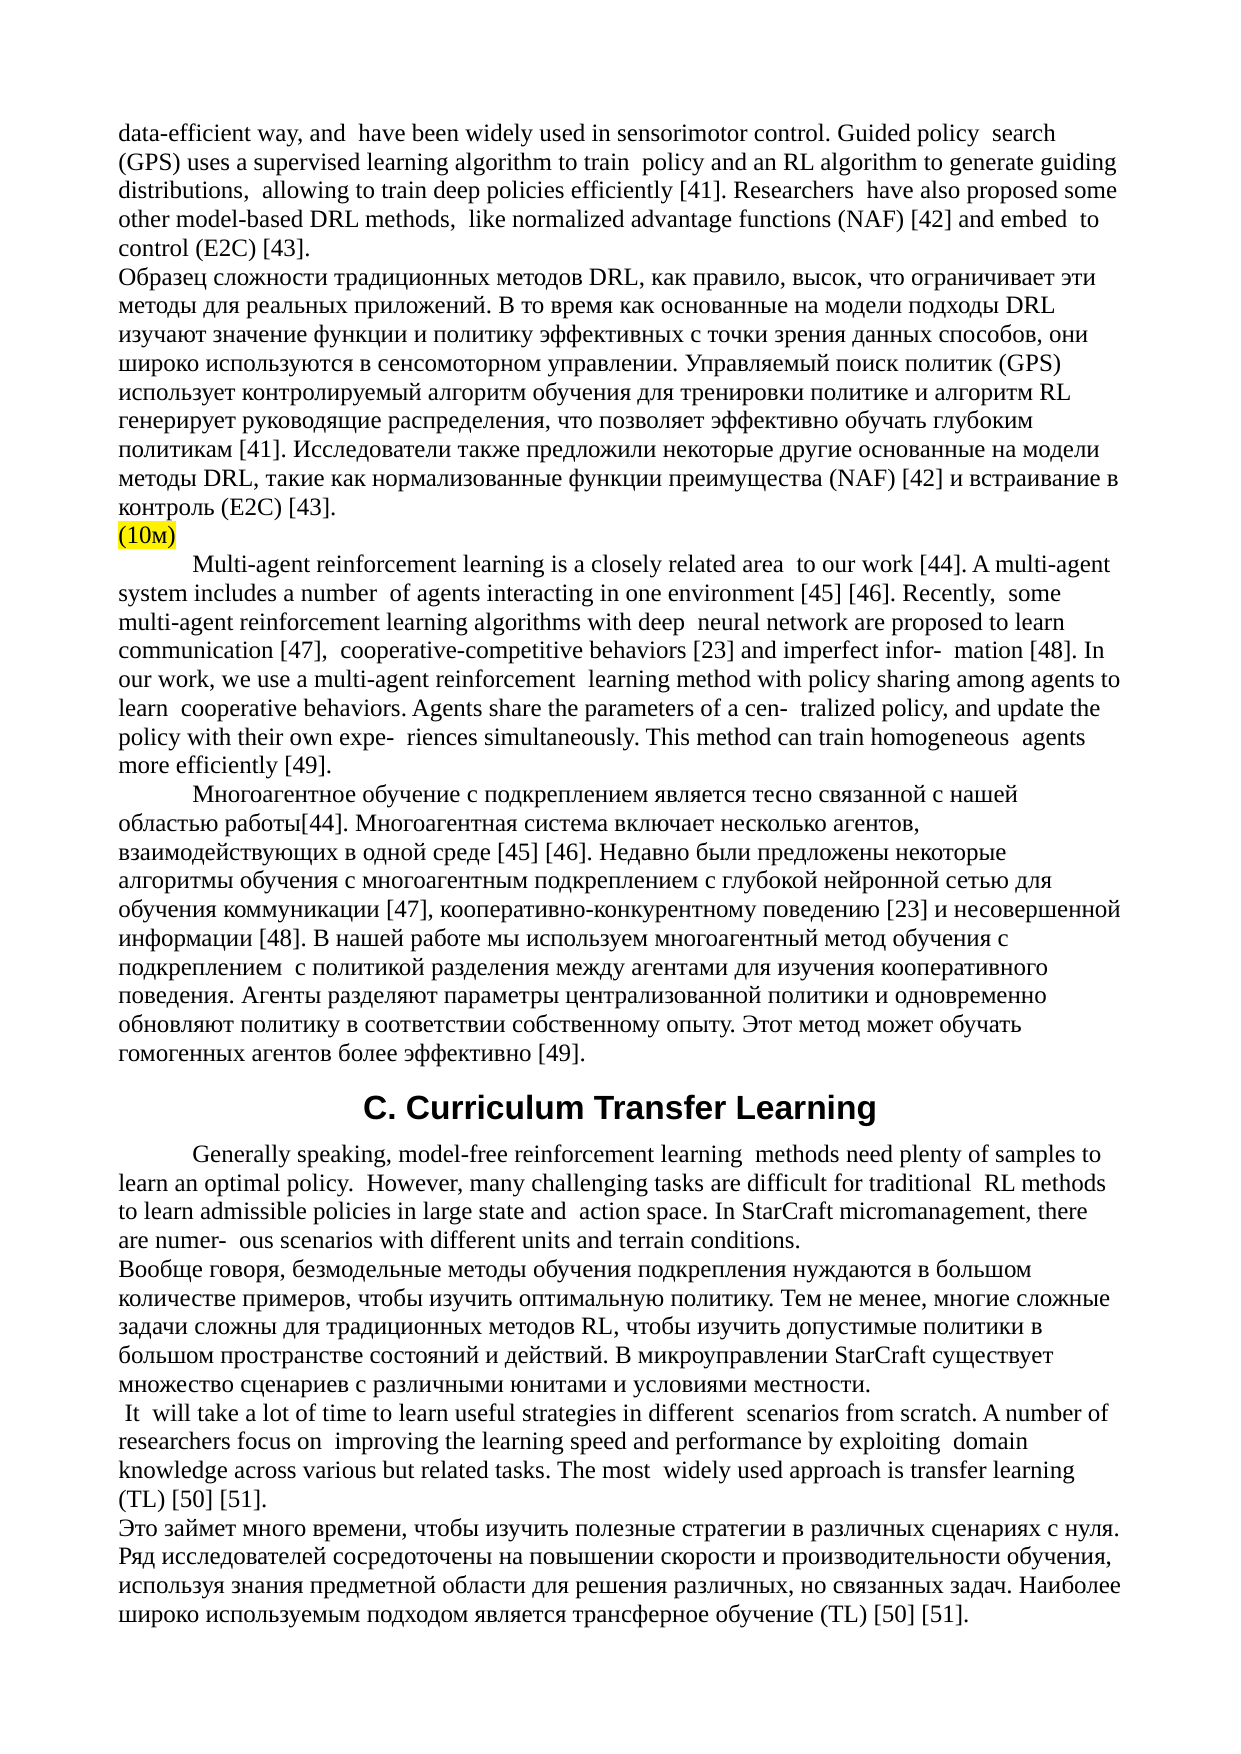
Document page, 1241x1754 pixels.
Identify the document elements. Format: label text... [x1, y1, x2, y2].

text It will take a lot of time to learn useful strategies in different scenarios from scratch. A number of researchers focus on improving the learning speed and performance by exploiting domain knowledge across various but related tasks. The most widely used approach is transfer learning (TL) [50] [51]. [118, 1398, 1122, 1513]
text data-efficient way, and have been widely used in sensorimotor control. Guided policy search (GPS) uses a supervised learning algorithm to train policy and an RL algorithm to generate guiding distributions, allowing to train deep policies efficiently [41]. Researchers have also proposed some other model-based DRL methods, like normalized advantage functions (NAF) [42] and embed to control (E2C) [43]. [118, 118, 1122, 262]
text (10м) [118, 521, 1122, 549]
text Многоагентное обучение с подкреплением является тесно связанной с нашей областью работы[44]. Многоагентная система включает несколько агентов, взаимодействующих в одной среде [45] [46]. Недавно были предложены некоторые алгоритмы обучения с многоагентным подкреплением с глубокой нейронной сетью для обучения коммуникации [47], кооперативно-конкурентному поведению [23] и несовершенной информации [48]. В нашей работе мы используем многоагентный метод обучения с подкреплением с политикой разделения между агентами для изучения кооперативного поведения. Агенты разделяют параметры централизованной политики и одновременно обновляют политику в соответствии собственному опыту. Этот метод может обучать гомогенных агентов более эффективно [49]. [118, 779, 1122, 1067]
text Multi-agent reinforcement learning is a closely related area to our work [44]. A multi-agent system includes a number of agents interacting in one environment [45] [46]. Recently, some multi-agent reinforcement learning algorithms with deep neural network are proposed to learn communication [47], cooperative-competitive behaviors [23] and imperfect infor- mation [48]. In our work, we use a multi-agent reinforcement learning method with policy sharing among agents to learn cooperative behaviors. Agents share the parameters of a cen- tralized policy, and update the policy with their own expe- riences simultaneously. This method can train homogeneous agents more efficiently [49]. [118, 549, 1122, 779]
text Образец сложности традиционных методов DRL, как правило, высок, что ограничивает эти методы для реальных приложений. В то время как основанные на модели подходы DRL изучают значение функции и политику эффективных с точки зрения данных способов, они широко используются в сенсомоторном управлении. Управляемый поиск политик (GPS) использует контролируемый алгоритм обучения для тренировки политике и алгоритм RL генерирует руководящие распределения, что позволяет эффективно обучать глубоким политикам [41]. Исследователи также предложили некоторые другие основанные на модели методы DRL, такие как нормализованные функции преимущества (NAF) [42] и встраивание в контроль (E2C) [43]. [118, 262, 1122, 521]
subtitle C. Curriculum Transfer Learning [118, 1088, 1122, 1126]
text Вообще говоря, безмодельные методы обучения подкрепления нуждаются в большом количестве примеров, чтобы изучить оптимальную политику. Тем не менее, многие сложные задачи сложны для традиционных методов RL, чтобы изучить допустимые политики в большом пространстве состояний и действий. В микроуправлении StarCraft существует множество сценариев с различными юнитами и условиями местности. [118, 1254, 1122, 1398]
text Generally speaking, model-free reinforcement learning methods need plenty of samples to learn an optimal policy. However, many challenging tasks are difficult for traditional RL methods to learn admissible policies in large state and action space. In StarCraft micromanagement, there are numer- ous scenarios with different units and terrain conditions. [118, 1139, 1122, 1254]
text Это займет много времени, чтобы изучить полезные стратегии в различных сценариях с нуля. Ряд исследователей сосредоточены на повышении скорости и производительности обучения, используя знания предметной области для решения различных, но связанных задач. Наиболее широко используемым подходом является трансферное обучение (TL) [50] [51]. [118, 1513, 1122, 1628]
